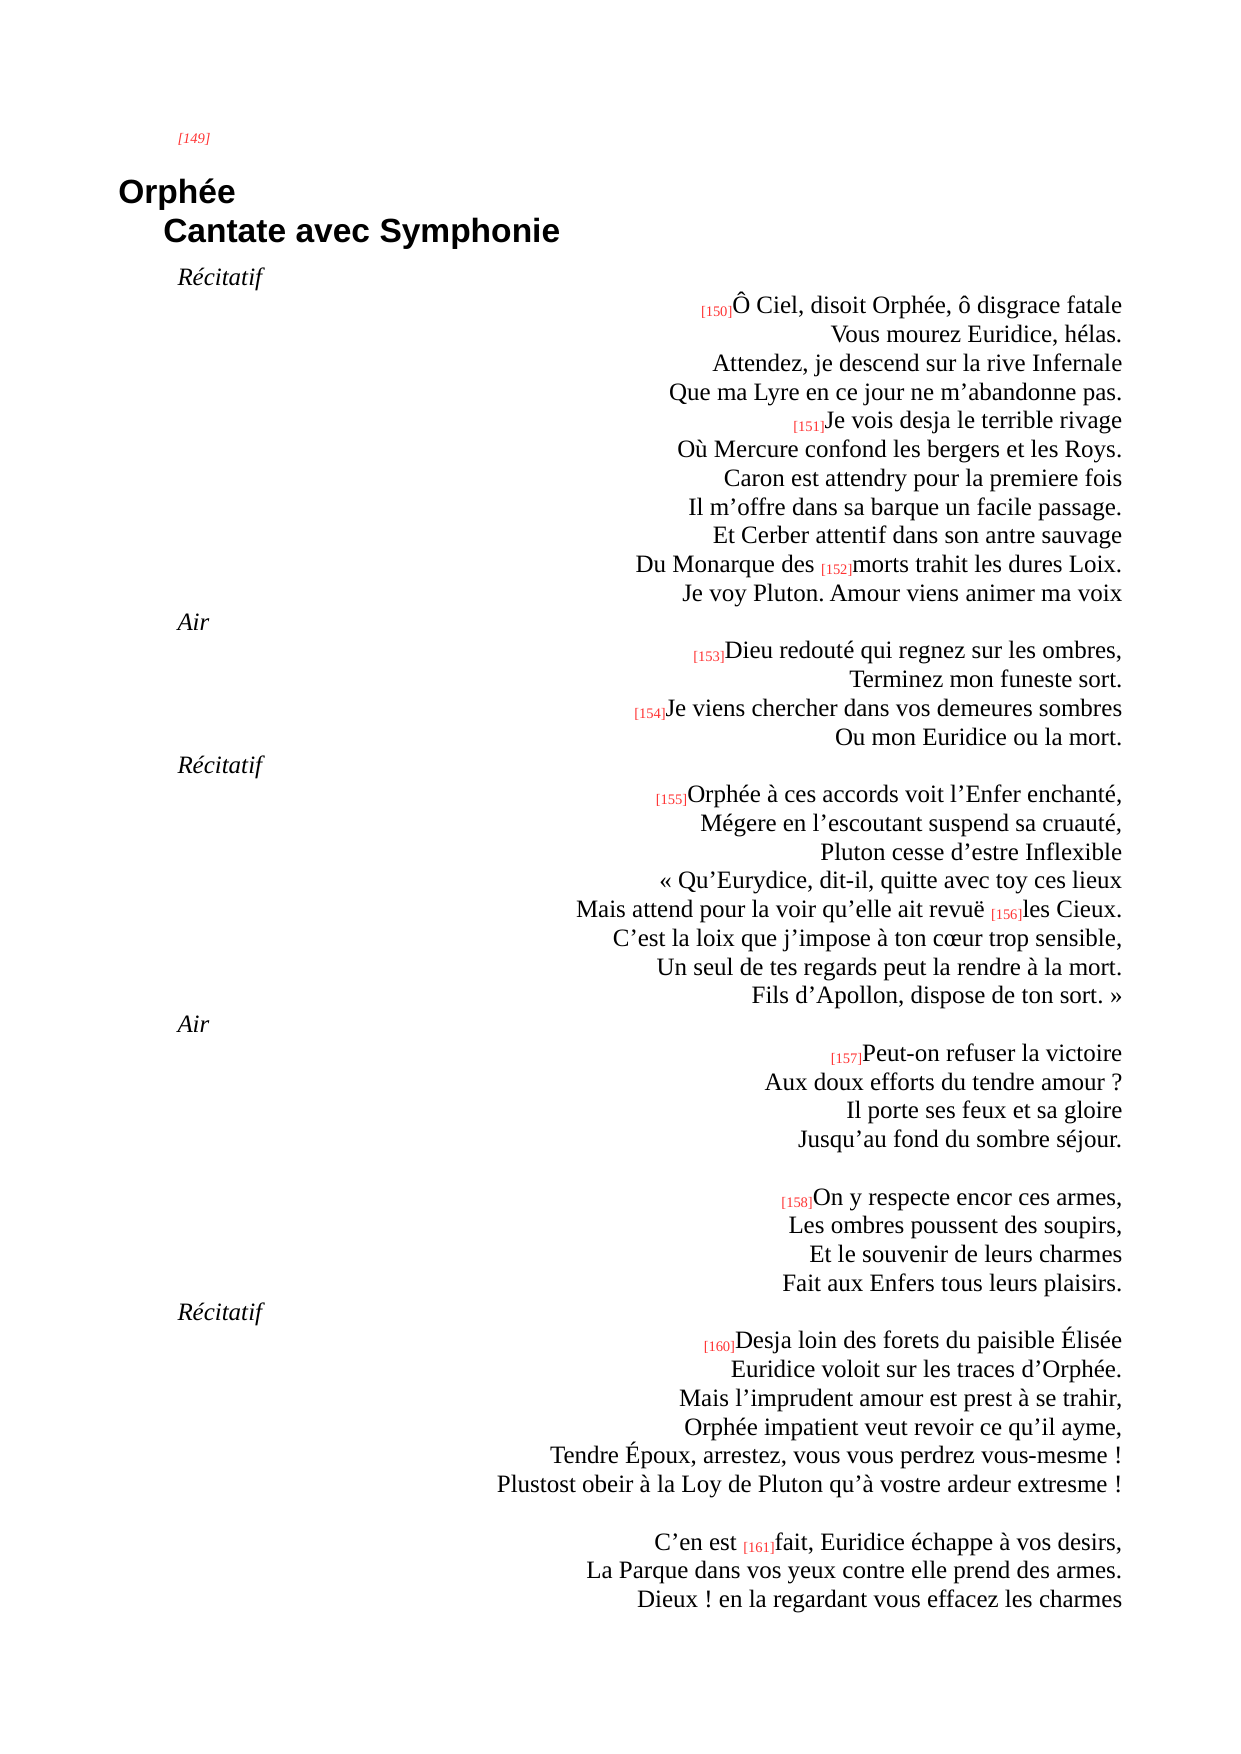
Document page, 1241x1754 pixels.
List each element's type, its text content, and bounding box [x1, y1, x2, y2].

text [154]Je viens chercher dans vos demeures sombres [118, 693, 1122, 722]
text Récitatif [177, 750, 1063, 779]
text Euridice voloit sur les traces d’Orphée. [118, 1354, 1122, 1383]
text Il m’offre dans sa barque un facile passage. [118, 492, 1122, 520]
text Aux doux efforts du tendre amour ? [118, 1067, 1122, 1095]
text Dieux ! en la regardant vous effacez les charmes [118, 1584, 1122, 1613]
subtitle Orphée Cantate avec Symphonie [118, 172, 1122, 249]
text Jusqu’au fond du sombre séjour. [118, 1124, 1122, 1153]
text Je voy Pluton. Amour viens animer ma voix [118, 578, 1122, 607]
text Récitatif [177, 262, 1063, 290]
text La Parque dans vos yeux contre elle prend des armes. [118, 1555, 1122, 1584]
text [153]Dieu redouté qui regnez sur les ombres, [118, 635, 1122, 664]
text Fait aux Enfers tous leurs plaisirs. [118, 1268, 1122, 1297]
text Terminez mon funeste sort. [118, 664, 1122, 693]
text Attendez, je descend sur la rive Infernale [118, 348, 1122, 377]
text Mais attend pour la voir qu’elle ait revuë [156]les Cieux. [118, 894, 1122, 923]
text Fils d’Apollon, dispose de ton sort. » [118, 980, 1122, 1009]
text [149] [177, 118, 1063, 147]
text [157]Peut-on refuser la victoire [118, 1038, 1122, 1067]
text [155]Orphée à ces accords voit l’Enfer enchanté, [118, 779, 1122, 808]
text Vous mourez Euridice, hélas. [118, 319, 1122, 348]
text Plustost obeir à la Loy de Pluton qu’à vostre ardeur extresme ! [118, 1469, 1122, 1498]
text Du Monarque des [152]morts trahit les dures Loix. [118, 549, 1122, 578]
text « Qu’Eurydice, dit-il, quitte avec toy ces lieux [118, 865, 1122, 894]
text C’en est [161]fait, Euridice échappe à vos desirs, [118, 1527, 1122, 1555]
text Air [177, 1009, 1063, 1038]
text Pluton cesse d’estre Inflexible [118, 837, 1122, 865]
text Tendre Époux, arrestez, vous vous perdrez vous-mesme ! [118, 1440, 1122, 1469]
text Un seul de tes regards peut la rendre à la mort. [118, 952, 1122, 980]
text Récitatif [177, 1297, 1063, 1325]
text Et le souvenir de leurs charmes [118, 1239, 1122, 1268]
text [151]Je vois desja le terrible rivage [118, 405, 1122, 434]
text Air [177, 607, 1063, 635]
text Et Cerber attentif dans son antre sauvage [118, 520, 1122, 549]
text Ou mon Euridice ou la mort. [118, 722, 1122, 750]
text Caron est attendry pour la premiere fois [118, 463, 1122, 492]
text [150]Ô Ciel, disoit Orphée, ô disgrace fatale [118, 290, 1122, 319]
text [158]On y respecte encor ces armes, [118, 1182, 1122, 1210]
text Les ombres poussent des soupirs, [118, 1210, 1122, 1239]
text Où Mercure confond les bergers et les Roys. [118, 434, 1122, 463]
text [160]Desja loin des forets du paisible Élisée [118, 1325, 1122, 1354]
text Orphée impatient veut revoir ce qu’il ayme, [118, 1412, 1122, 1440]
text Il porte ses feux et sa gloire [118, 1095, 1122, 1124]
text Mégere en l’escoutant suspend sa cruauté, [118, 808, 1122, 837]
text Que ma Lyre en ce jour ne m’abandonne pas. [118, 377, 1122, 405]
text Mais l’imprudent amour est prest à se trahir, [118, 1383, 1122, 1412]
text C’est la loix que j’impose à ton cœur trop sensible, [118, 923, 1122, 952]
